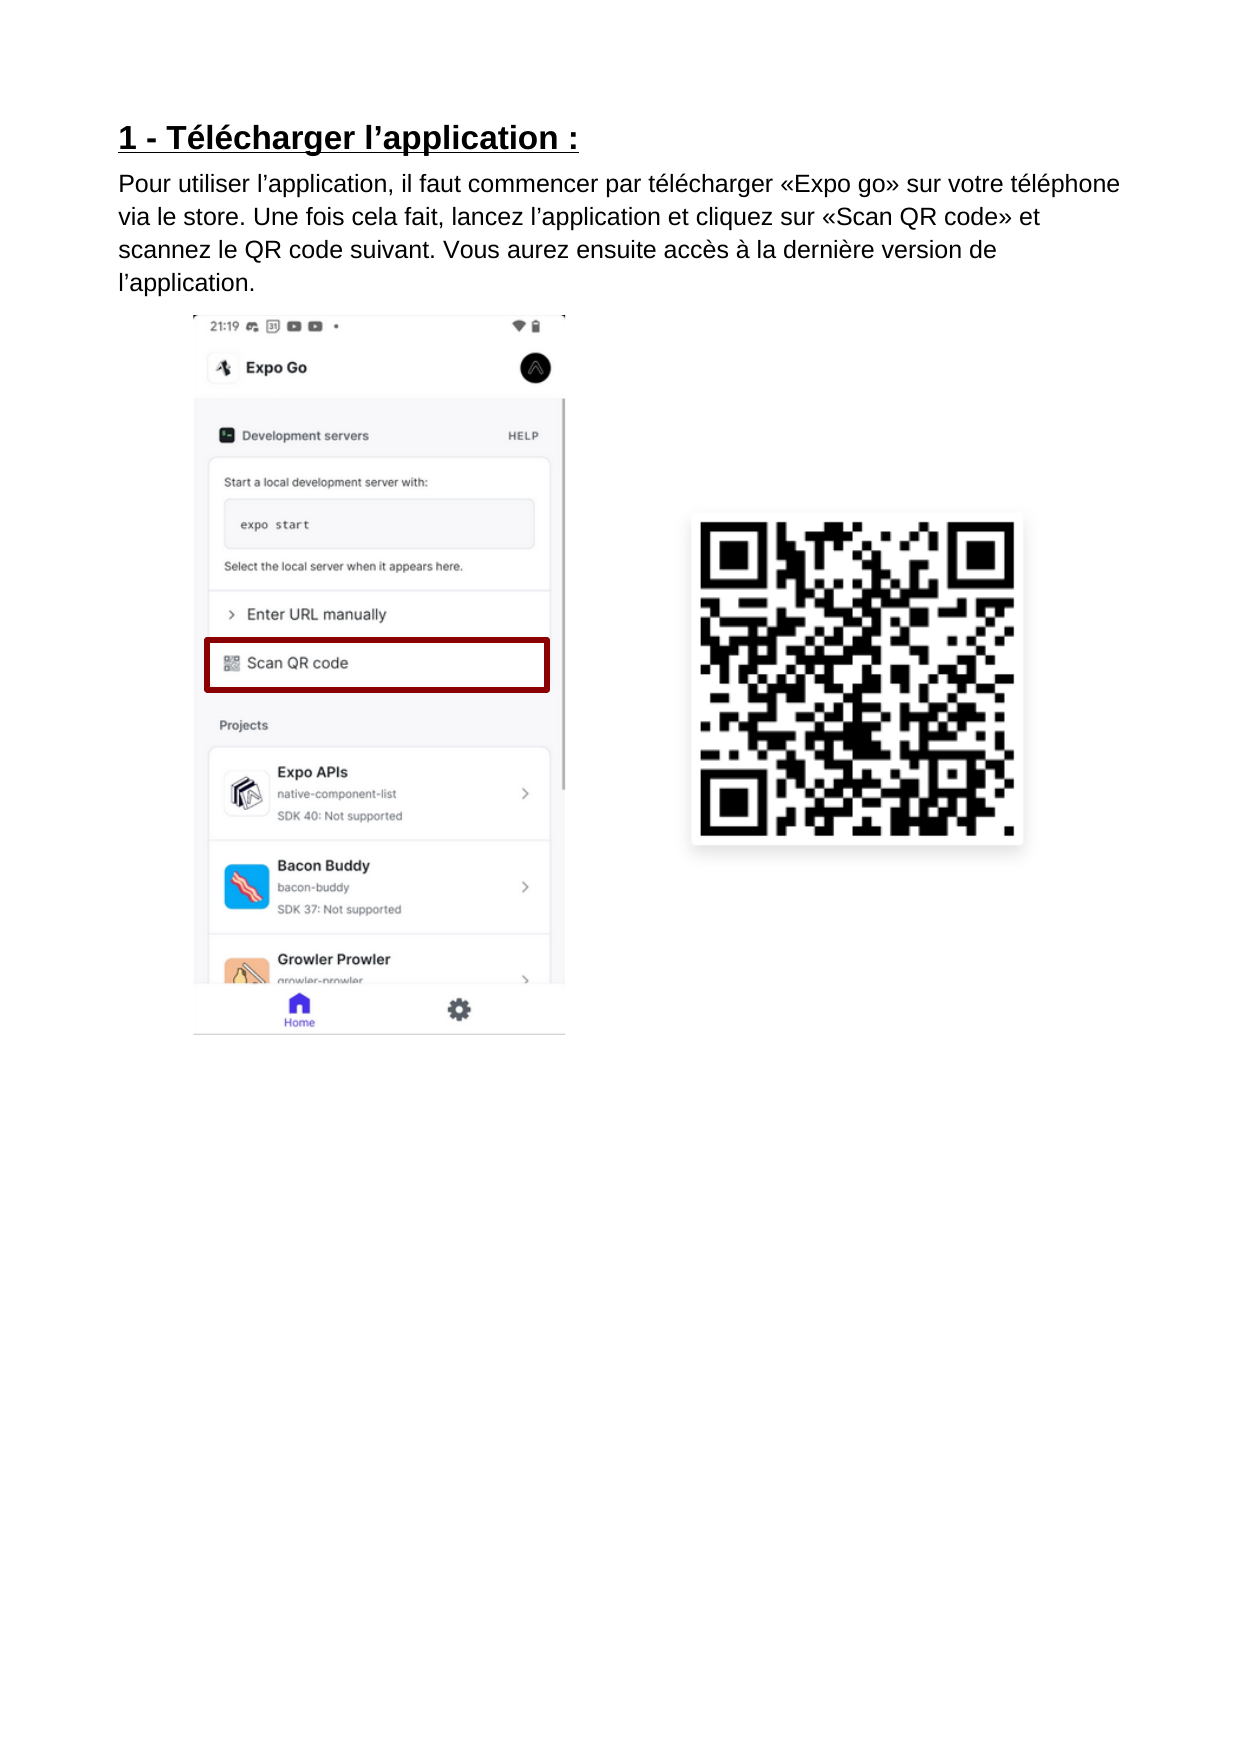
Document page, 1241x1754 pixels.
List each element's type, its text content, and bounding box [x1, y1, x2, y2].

subtitle 1 - Télécharger l’application : [118, 118, 1122, 157]
picture [665, 502, 1047, 869]
picture [193, 315, 566, 1035]
text Pour utiliser l’application, il faut commencer par télécharger «Expo go» sur votre téléphone via le store. Une fois cela fait, lancez l’application et cliquez sur «Scan QR code» et scannez le QR code suivant. Vous aurez ensuite accès à la dernière version de l’application. [118, 169, 1122, 297]
